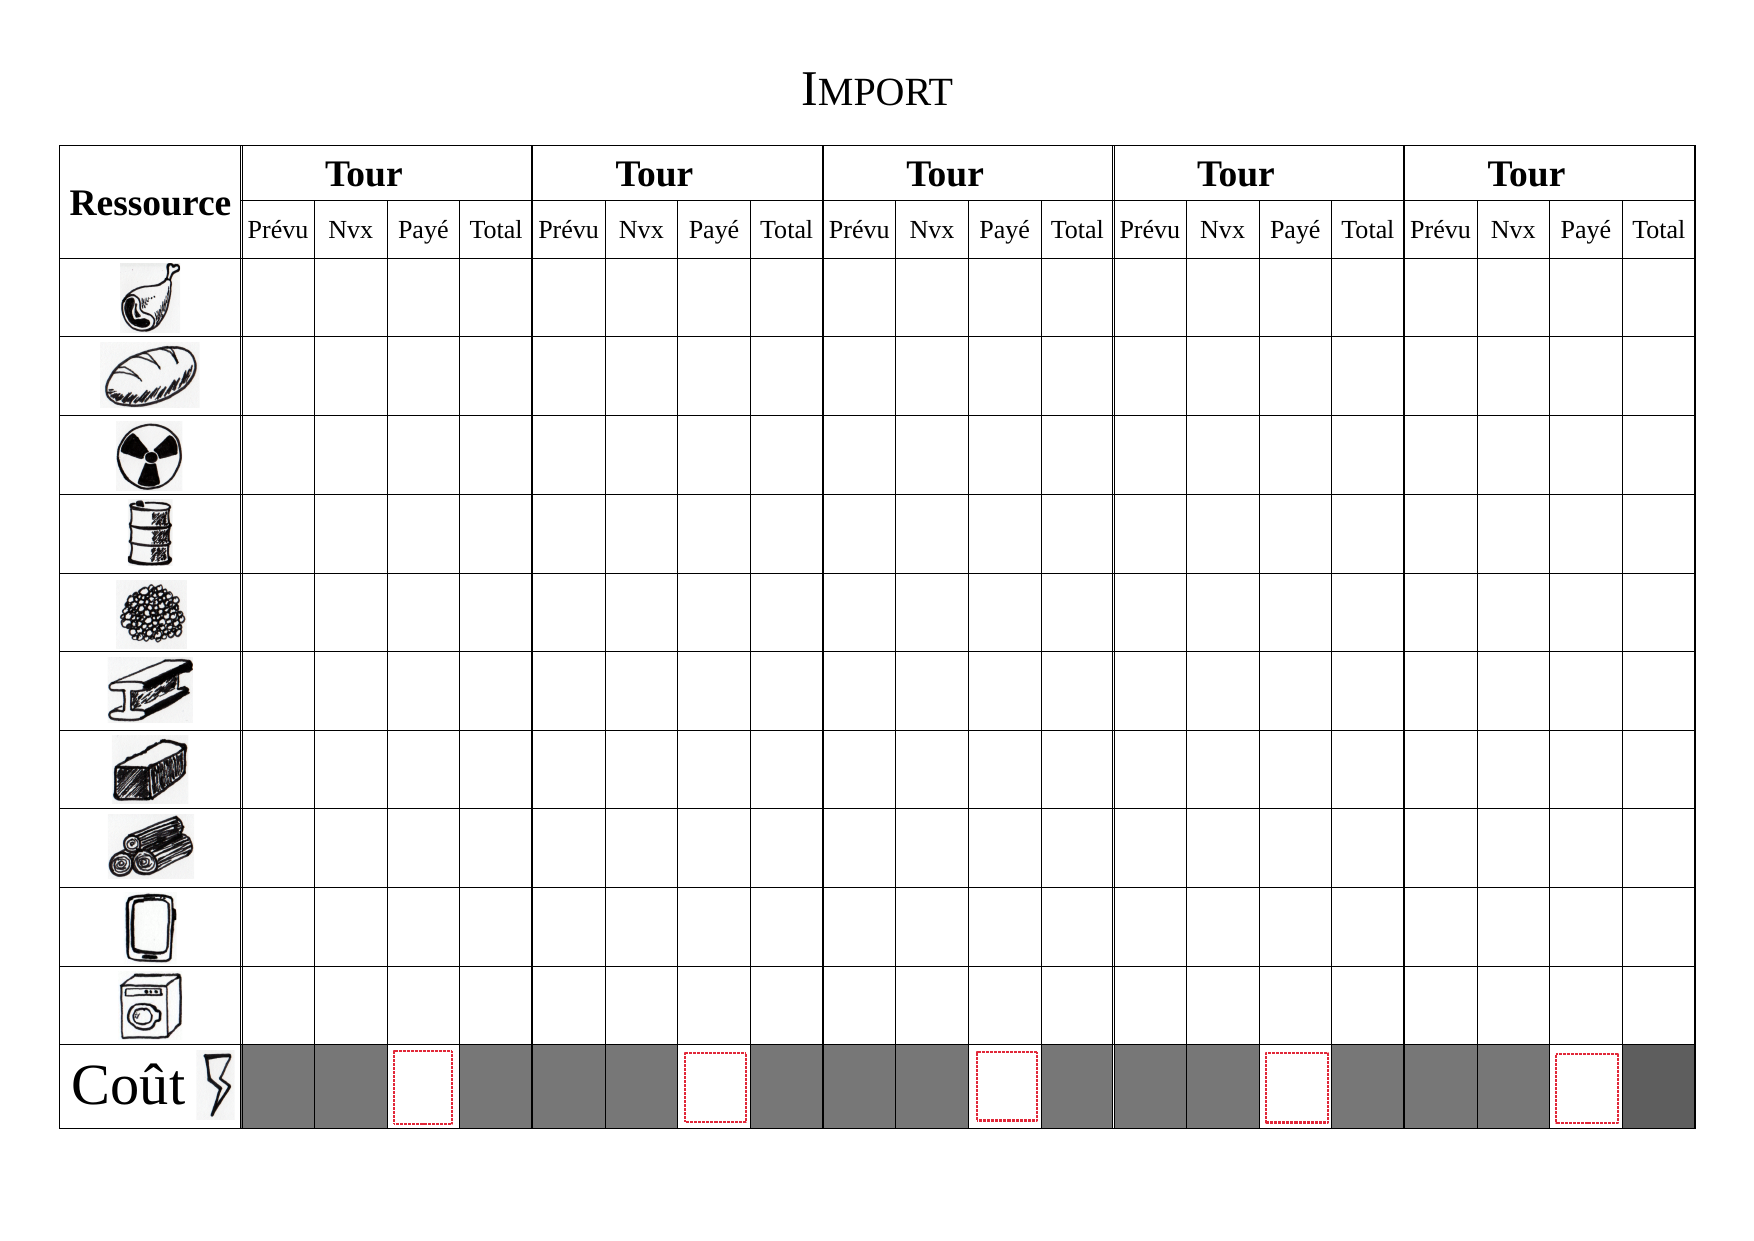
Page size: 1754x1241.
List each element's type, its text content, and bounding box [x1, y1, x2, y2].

table_cell [1187, 888, 1259, 966]
table_cell [1550, 337, 1622, 415]
table_cell [388, 809, 459, 887]
table_cell Payé [678, 201, 750, 258]
table_cell Nvx [896, 201, 968, 258]
table_cell [1550, 259, 1622, 336]
table_cell [1042, 574, 1112, 651]
table_cell [388, 888, 459, 966]
table_cell [60, 495, 240, 572]
table_cell [1332, 888, 1403, 966]
table_cell [1260, 259, 1331, 336]
table_cell [460, 652, 531, 730]
table_cell [315, 416, 387, 494]
picture [118, 971, 183, 1040]
table_cell [1623, 259, 1694, 336]
table_cell Prévu [824, 201, 895, 258]
table_cell [678, 1045, 750, 1128]
picture [111, 735, 189, 804]
table_cell Total [1623, 201, 1694, 258]
table_cell [824, 337, 895, 415]
table_cell [533, 888, 605, 966]
table_cell [1405, 495, 1477, 572]
table_cell Prévu [243, 201, 314, 258]
picture [116, 580, 187, 649]
table_cell [1115, 1045, 1186, 1128]
table_cell [533, 652, 605, 730]
table_cell [1405, 652, 1477, 730]
table_cell [896, 809, 968, 887]
table_cell [460, 888, 531, 966]
table_cell [1115, 574, 1186, 651]
table_cell [969, 416, 1041, 494]
table_cell [1042, 416, 1112, 494]
table_cell [243, 337, 314, 415]
table_cell [243, 967, 314, 1044]
table_cell [1405, 337, 1477, 415]
table_cell [533, 967, 605, 1044]
table_cell [1260, 1045, 1331, 1128]
table_cell [751, 337, 822, 415]
table_cell [1623, 731, 1694, 808]
table_cell [460, 731, 531, 808]
table_cell [678, 337, 750, 415]
table_cell Nvx [606, 201, 677, 258]
table_cell [1187, 574, 1259, 651]
table_header Tour [824, 146, 1112, 200]
table_cell [1550, 731, 1622, 808]
table_cell [896, 888, 968, 966]
table_cell [678, 888, 750, 966]
table_header Ressource [60, 146, 240, 258]
table_cell [1623, 967, 1694, 1044]
table_cell [896, 731, 968, 808]
table_cell [1478, 731, 1549, 808]
table_cell Nvx [315, 201, 387, 258]
table_cell [606, 574, 677, 651]
table_cell [1405, 259, 1477, 336]
table_cell [1405, 1045, 1477, 1128]
table_cell [460, 809, 531, 887]
table_cell [1332, 1045, 1403, 1128]
table_cell [678, 731, 750, 808]
table_cell [1260, 888, 1331, 966]
table_cell [60, 809, 240, 887]
table_cell [1042, 1045, 1112, 1128]
table_cell [1042, 259, 1112, 336]
table_cell [1187, 259, 1259, 336]
table_cell [1623, 888, 1694, 966]
table_cell [460, 495, 531, 572]
table_cell [1332, 337, 1403, 415]
table_cell [969, 495, 1041, 572]
table_cell [1623, 809, 1694, 887]
table_cell [1623, 574, 1694, 651]
table_cell [1332, 259, 1403, 336]
table_cell [60, 337, 240, 415]
table_cell [315, 652, 387, 730]
table_cell [460, 337, 531, 415]
table_cell [678, 574, 750, 651]
table_cell [460, 1045, 531, 1128]
text Import [59, 59, 1695, 117]
table_cell [1405, 416, 1477, 494]
table_cell [60, 967, 240, 1044]
table_cell Prévu [1115, 201, 1186, 258]
table_cell [243, 652, 314, 730]
table_cell [606, 416, 677, 494]
table_cell [1260, 337, 1331, 415]
table_cell Payé [1550, 201, 1622, 258]
table_cell [1478, 1045, 1549, 1128]
table_cell [896, 652, 968, 730]
table_cell [1478, 337, 1549, 415]
table_cell [896, 416, 968, 494]
table_cell [751, 652, 822, 730]
table_cell [1478, 574, 1549, 651]
table_cell [824, 731, 895, 808]
table_cell [243, 416, 314, 494]
table_cell [1260, 809, 1331, 887]
table_cell [1405, 888, 1477, 966]
table_cell [1623, 652, 1694, 730]
table_cell [1115, 731, 1186, 808]
table_cell [1478, 967, 1549, 1044]
table_cell [388, 967, 459, 1044]
table_cell [60, 416, 240, 494]
table_cell [606, 495, 677, 572]
table_cell [1042, 731, 1112, 808]
table_cell [751, 967, 822, 1044]
table_cell [243, 259, 314, 336]
table_cell [1187, 731, 1259, 808]
table_cell [533, 337, 605, 415]
table_cell [1042, 495, 1112, 572]
table_cell [1550, 416, 1622, 494]
table_cell [1042, 809, 1112, 887]
table_cell [969, 574, 1041, 651]
table_cell [1115, 809, 1186, 887]
table_cell [1623, 495, 1694, 572]
table_cell [1405, 574, 1477, 651]
table_cell [1260, 574, 1331, 651]
table_cell [678, 495, 750, 572]
table_cell [969, 888, 1041, 966]
table_cell [824, 416, 895, 494]
table_cell [1550, 574, 1622, 651]
table_cell [388, 259, 459, 336]
table_cell [969, 652, 1041, 730]
table_cell [606, 809, 677, 887]
table_cell [315, 1045, 387, 1128]
table_cell [315, 888, 387, 966]
table_cell [1405, 731, 1477, 808]
table_cell [315, 809, 387, 887]
table_cell [1260, 967, 1331, 1044]
picture [100, 342, 200, 408]
table_cell [1115, 337, 1186, 415]
table_cell [969, 1045, 1041, 1128]
table_header Tour [533, 146, 822, 200]
picture [123, 892, 177, 964]
table_cell [460, 967, 531, 1044]
table_cell [751, 259, 822, 336]
table_cell [606, 652, 677, 730]
table_cell Total [460, 201, 531, 258]
table_cell [1260, 495, 1331, 572]
table_cell [1187, 967, 1259, 1044]
table_cell [243, 809, 314, 887]
table_cell [678, 967, 750, 1044]
table_header Tour [243, 146, 531, 200]
table_cell Nvx [1478, 201, 1549, 258]
table_cell [315, 337, 387, 415]
table_cell [606, 337, 677, 415]
table_cell [606, 259, 677, 336]
table_cell [1478, 888, 1549, 966]
table_cell [533, 731, 605, 808]
table_header Tour [1115, 146, 1403, 200]
table_cell [1478, 495, 1549, 572]
table_cell [969, 337, 1041, 415]
table_cell [1405, 967, 1477, 1044]
table_cell [751, 574, 822, 651]
table_cell [1332, 416, 1403, 494]
table_cell [388, 731, 459, 808]
table_cell [388, 652, 459, 730]
table_cell [751, 731, 822, 808]
table_cell [388, 1045, 459, 1128]
table_cell Nvx [1187, 201, 1259, 258]
table_cell [1478, 652, 1549, 730]
table_cell [460, 574, 531, 651]
table_cell [60, 652, 240, 730]
table_cell [1405, 809, 1477, 887]
table_cell [1623, 1045, 1694, 1128]
table_cell [1332, 495, 1403, 572]
table_cell [606, 888, 677, 966]
table_cell Coût [60, 1045, 240, 1128]
table_cell [824, 574, 895, 651]
table_cell [533, 495, 605, 572]
table_cell [1550, 1045, 1622, 1128]
table_cell [1550, 888, 1622, 966]
table_cell [1332, 652, 1403, 730]
table_cell [751, 809, 822, 887]
table_cell [460, 259, 531, 336]
table_cell [824, 888, 895, 966]
table_cell [1187, 495, 1259, 572]
table_cell [60, 259, 240, 336]
table_cell Payé [969, 201, 1041, 258]
table_cell [896, 967, 968, 1044]
table_cell [1187, 416, 1259, 494]
table_cell [1478, 809, 1549, 887]
table_cell [388, 416, 459, 494]
table_cell [1042, 337, 1112, 415]
table_cell [533, 809, 605, 887]
table_cell [678, 652, 750, 730]
table_cell [315, 731, 387, 808]
table_cell [896, 574, 968, 651]
table_cell [1115, 967, 1186, 1044]
table_cell [1478, 416, 1549, 494]
table_cell [751, 416, 822, 494]
table_cell [243, 495, 314, 572]
table_cell [1187, 337, 1259, 415]
table_cell [243, 888, 314, 966]
table_cell [606, 731, 677, 808]
picture [116, 421, 183, 491]
table_cell [896, 259, 968, 336]
table_cell [1550, 652, 1622, 730]
table_cell [824, 652, 895, 730]
table_cell [60, 574, 240, 651]
picture [107, 657, 193, 723]
table_cell Total [1042, 201, 1112, 258]
table_cell Payé [1260, 201, 1331, 258]
table_cell Total [1332, 201, 1403, 258]
table_cell [1550, 967, 1622, 1044]
table_cell [1550, 495, 1622, 572]
table_cell [606, 967, 677, 1044]
table_cell [1332, 731, 1403, 808]
table_cell [388, 337, 459, 415]
table_cell [678, 259, 750, 336]
table_cell [388, 574, 459, 651]
table_cell [1332, 809, 1403, 887]
table_cell [315, 967, 387, 1044]
table_cell [315, 259, 387, 336]
table_cell Prévu [533, 201, 605, 258]
picture [120, 263, 181, 333]
table_cell [243, 731, 314, 808]
table_cell [678, 416, 750, 494]
table_cell [751, 1045, 822, 1128]
table_cell [388, 495, 459, 572]
table_cell [1115, 888, 1186, 966]
table_cell [533, 1045, 605, 1128]
table_cell [824, 495, 895, 572]
table_cell [896, 337, 968, 415]
table_cell [60, 888, 240, 966]
table_cell [1478, 259, 1549, 336]
table_cell [1623, 416, 1694, 494]
table_cell [1623, 337, 1694, 415]
table_cell [969, 809, 1041, 887]
table_cell [969, 967, 1041, 1044]
table_cell [1332, 967, 1403, 1044]
picture [196, 1050, 235, 1120]
table_cell [1115, 652, 1186, 730]
table_cell [315, 495, 387, 572]
table_cell [1187, 1045, 1259, 1128]
table_cell Total [751, 201, 822, 258]
table_cell [1332, 574, 1403, 651]
table_cell [1115, 259, 1186, 336]
table_cell [751, 495, 822, 572]
table_header Tour [1405, 146, 1694, 200]
table_cell [243, 1045, 314, 1128]
table_cell [1187, 809, 1259, 887]
table_cell [533, 574, 605, 651]
table_cell [751, 888, 822, 966]
table_cell [1187, 652, 1259, 730]
table_cell [1260, 731, 1331, 808]
table_cell [896, 495, 968, 572]
table_cell [1550, 809, 1622, 887]
table_cell [1260, 416, 1331, 494]
table_cell [1042, 967, 1112, 1044]
table_cell Prévu [1405, 201, 1477, 258]
table_cell [243, 574, 314, 651]
table_cell [1115, 495, 1186, 572]
table_cell [1260, 652, 1331, 730]
table_cell [1115, 416, 1186, 494]
table_cell [824, 967, 895, 1044]
table_cell [1042, 888, 1112, 966]
picture [127, 499, 173, 566]
table_cell Payé [388, 201, 459, 258]
table_cell [896, 1045, 968, 1128]
picture [107, 814, 195, 879]
table_cell [678, 809, 750, 887]
table_cell [315, 574, 387, 651]
table_cell [969, 259, 1041, 336]
table_cell [606, 1045, 677, 1128]
table_cell [60, 731, 240, 808]
table_cell [1042, 652, 1112, 730]
table_cell [824, 259, 895, 336]
table_cell [533, 416, 605, 494]
table_cell [460, 416, 531, 494]
table_cell [533, 259, 605, 336]
table_cell [969, 731, 1041, 808]
table_cell [824, 1045, 895, 1128]
table_cell [824, 809, 895, 887]
